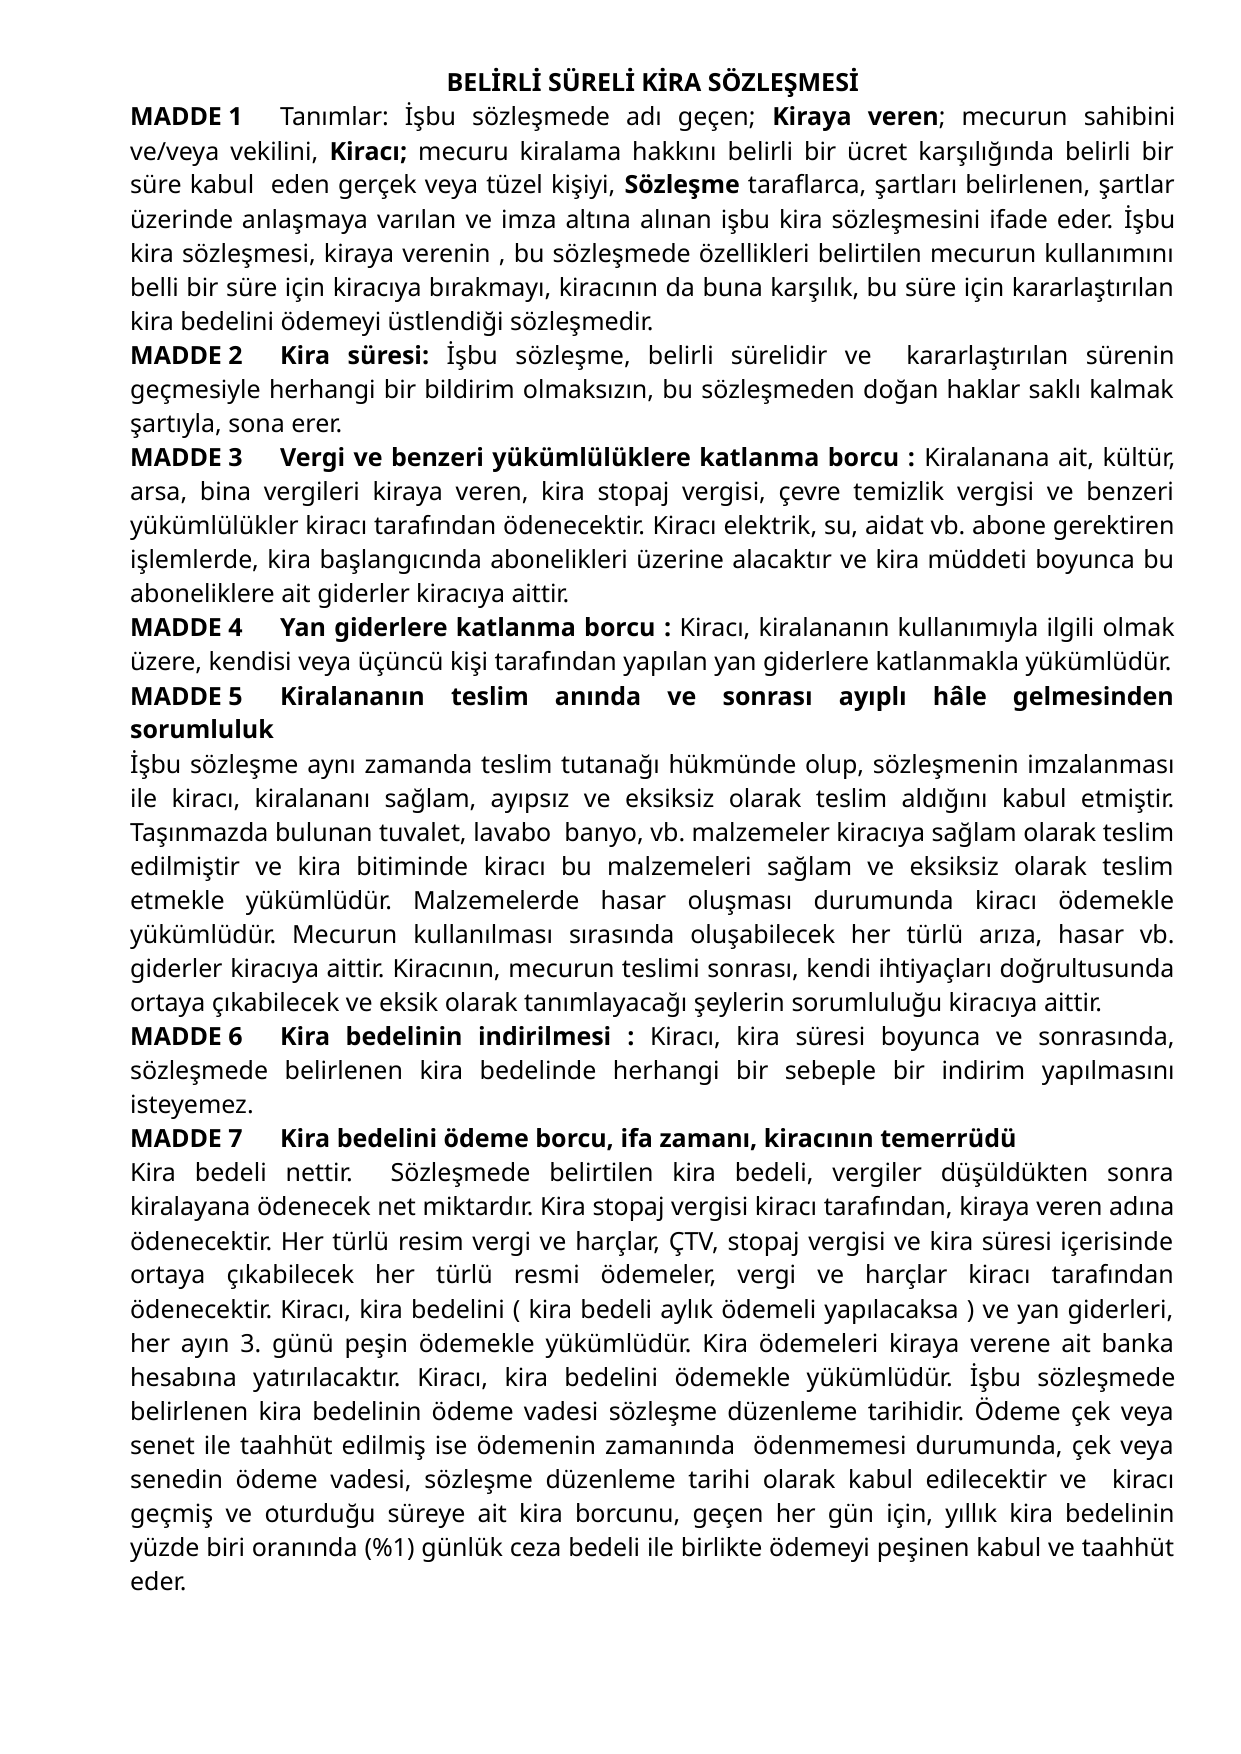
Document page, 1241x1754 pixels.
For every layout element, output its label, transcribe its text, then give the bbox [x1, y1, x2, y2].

text MADDE 1 Tanımlar: İşbu sözleşmede adı geçen; Kiraya veren; mecurun sahibini ve/veya vekilini, Kiracı; mecuru kiralama hakkını belirli bir ücret karşılığında belirli bir süre kabul eden gerçek veya tüzel kişiyi, Sözleşme taraflarca, şartları belirlenen, şartlar üzerinde anlaşmaya varılan ve imza altına alınan işbu kira sözleşmesini ifade eder. İşbu kira sözleşmesi, kiraya verenin , bu sözleşmede özellikleri belirtilen mecurun kullanımını belli bir süre için kiracıya bırakmayı, kiracının da buna karşılık, bu süre için kararlaştırılan kira bedelini ödemeyi üstlendiği sözleşmedir. [130, 99, 1175, 337]
text MADDE 3 Vergi ve benzeri yükümlülüklere katlanma borcu : Kiralanana ait, kültür, arsa, bina vergileri kiraya veren, kira stopaj vergisi, çevre temizlik vergisi ve benzeri yükümlülükler kiracı tarafından ödenecektir. Kiracı elektrik, su, aidat vb. abone gerektiren işlemlerde, kira başlangıcında abonelikleri üzerine alacaktır ve kira müddeti boyunca bu aboneliklere ait giderler kiracıya aittir. [130, 440, 1175, 610]
text MADDE 6 Kira bedelinin indirilmesi : Kiracı, kira süresi boyunca ve sonrasında, sözleşmede belirlenen kira bedelinde herhangi bir sebeple bir indirim yapılmasını isteyemez. [130, 1019, 1175, 1121]
text MADDE 5 Kiralananın teslim anında ve sonrası ayıplı hâle gelmesinden sorumluluk [130, 678, 1175, 746]
list Kira bedeli nettir. Sözleşmede belirtilen kira bedeli, vergiler düşüldükten sonra kiralayana ödenecek net miktardır. Kira stopaj vergisi kiracı tarafından, kiraya veren adına ödenecektir. Her türlü resim vergi ve harçlar, ÇTV, stopaj vergisi ve kira süresi içerisinde ortaya çıkabilecek her türlü resmi ödemeler, vergi ve harçlar kiracı tarafından ödenecektir. Kiracı, kira bedelini ( kira bedeli aylık ödemeli yapılacaksa ) ve yan giderleri, her ayın 3. günü peşin ödemekle yükümlüdür. Kira ödemeleri kiraya verene ait banka hesabına yatırılacaktır. Kiracı, kira bedelini ödemekle yükümlüdür. İşbu sözleşmede belirlenen kira bedelinin ödeme vadesi sözleşme düzenleme tarihidir. Ödeme çek veya senet ile taahhüt edilmiş ise ödemenin zamanında ödenmemesi durumunda, çek veya senedin ödeme vadesi, sözleşme düzenleme tarihi olarak kabul edilecektir ve kiracı geçmiş ve oturduğu süreye ait kira borcunu, geçen her gün için, yıllık kira bedelinin yüzde biri oranında (%1) günlük ceza bedeli ile birlikte ödemeyi peşinen kabul ve taahhüt eder. [130, 1155, 1175, 1598]
text MADDE 7 Kira bedelini ödeme borcu, ifa zamanı, kiracının temerrüdü [130, 1121, 1175, 1155]
text MADDE 4 Yan giderlere katlanma borcu : Kiracı, kiralananın kullanımıyla ilgili olmak üzere, kendisi veya üçüncü kişi tarafından yapılan yan giderlere katlanmakla yükümlüdür. [130, 610, 1175, 678]
text BELİRLİ SÜRELİ KİRA SÖZLEŞMESİ [130, 65, 1175, 99]
text MADDE 2 Kira süresi: İşbu sözleşme, belirli sürelidir ve kararlaştırılan sürenin geçmesiyle herhangi bir bildirim olmaksızın, bu sözleşmeden doğan haklar saklı kalmak şartıyla, sona erer. [130, 337, 1175, 440]
list İşbu sözleşme aynı zamanda teslim tutanağı hükmünde olup, sözleşmenin imzalanması ile kiracı, kiralananı sağlam, ayıpsız ve eksiksiz olarak teslim aldığını kabul etmiştir. Taşınmazda bulunan tuvalet, lavabo banyo, vb. malzemeler kiracıya sağlam olarak teslim edilmiştir ve kira bitiminde kiracı bu malzemeleri sağlam ve eksiksiz olarak teslim etmekle yükümlüdür. Malzemelerde hasar oluşması durumunda kiracı ödemekle yükümlüdür. Mecurun kullanılması sırasında oluşabilecek her türlü arıza, hasar vb. giderler kiracıya aittir. Kiracının, mecurun teslimi sonrası, kendi ihtiyaçları doğrultusunda ortaya çıkabilecek ve eksik olarak tanımlayacağı şeylerin sorumluluğu kiracıya aittir. [130, 746, 1175, 1019]
